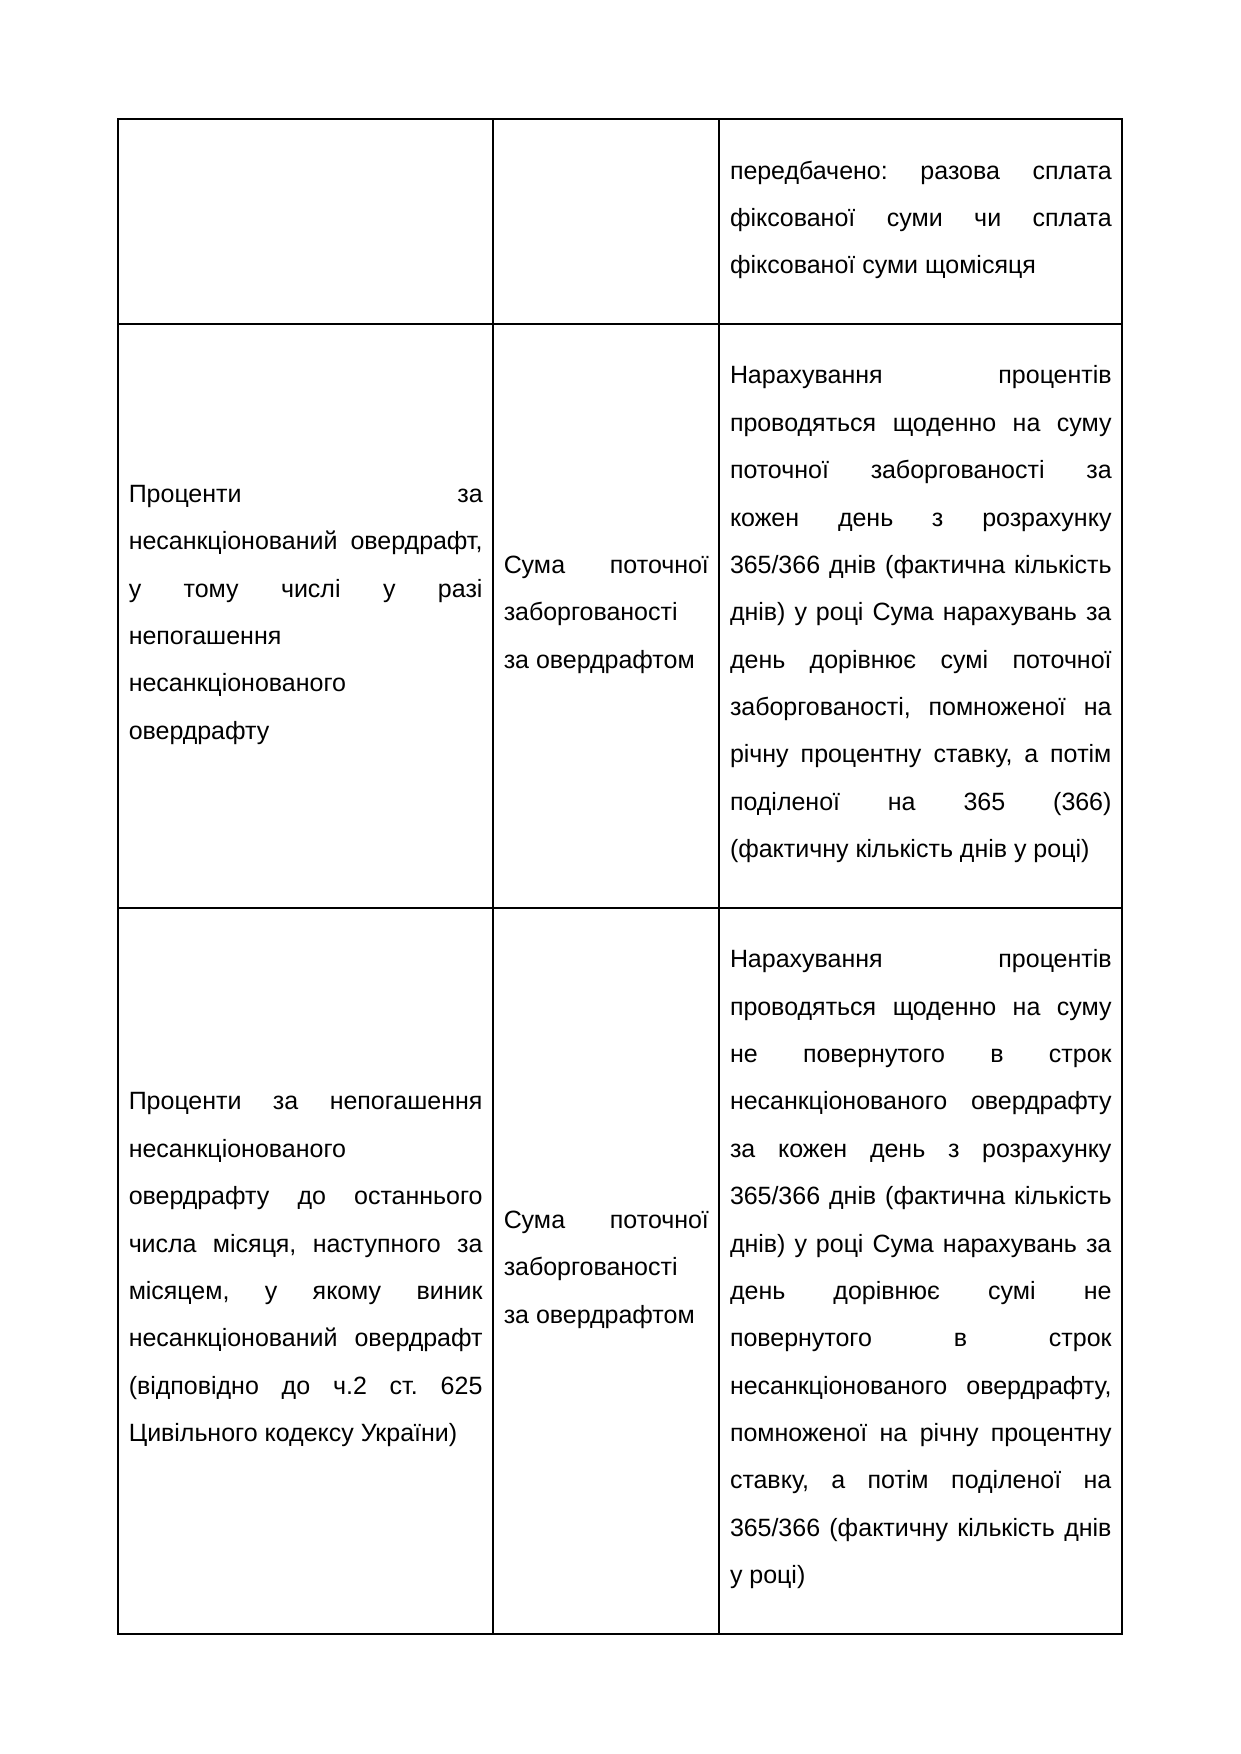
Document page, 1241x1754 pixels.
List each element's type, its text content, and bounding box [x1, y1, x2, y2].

table_cell Проценти за несанкціонований овердрафт, у тому числі у разі непогашення несанкціонованого овердрафту [119, 325, 492, 907]
table_cell [119, 120, 492, 323]
table_cell передбачено: разова сплата фіксованої суми чи сплата фіксованої суми щомісяця [720, 120, 1121, 323]
table_cell Сума поточної заборгованості за овердрафтом [494, 325, 718, 907]
table_cell Нарахування процентів проводяться щоденно на суму поточної заборгованості за кожен день з розрахунку 365/366 днів (фактична кількість днів) у році Сума нарахувань за день дорівнює сумі поточної заборгованості, помноженої на річну процентну ставку, а потім поділеної на 365 (366) (фактичну кількість днів у році) [720, 325, 1121, 907]
table_cell Сума поточної заборгованості за овердрафтом [494, 909, 718, 1633]
table_cell Проценти за непогашення несанкціонованого овердрафту до останнього числа місяця, наступного за місяцем, у якому виник несанкціонований овердрафт (відповідно до ч.2 ст. 625 Цивільного кодексу України) [119, 909, 492, 1633]
table_cell [494, 120, 718, 323]
table_cell Нарахування процентів проводяться щоденно на суму не повернутого в строк несанкціонованого овердрафту за кожен день з розрахунку 365/366 днів (фактична кількість днів) у році Сума нарахувань за день дорівнює сумі не повернутого в строк несанкціонованого овердрафту, помноженої на річну процентну ставку, а потім поділеної на 365/366 (фактичну кількість днів у році) [720, 909, 1121, 1633]
